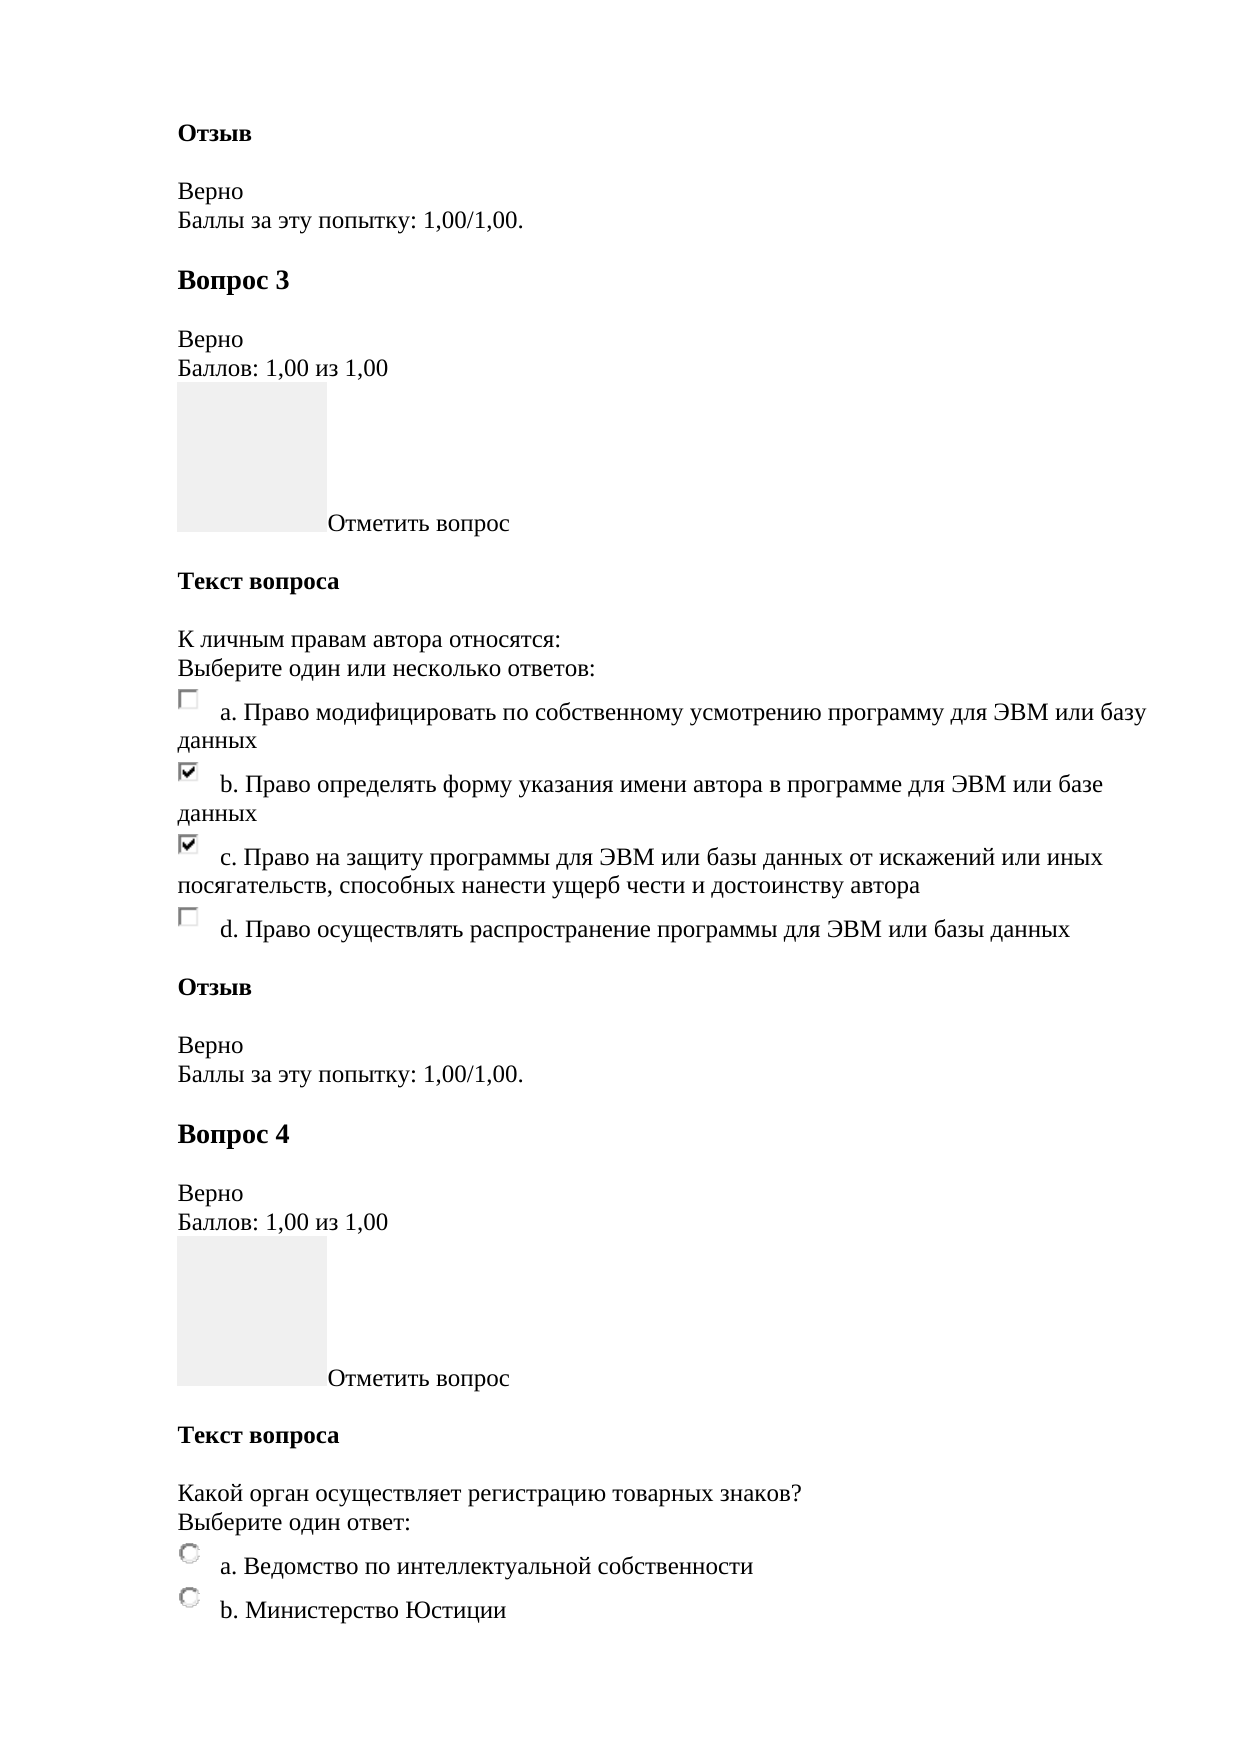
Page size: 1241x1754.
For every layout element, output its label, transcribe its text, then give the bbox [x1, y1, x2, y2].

subtitle Отзыв [177, 972, 1152, 1001]
text Верно [177, 1178, 1152, 1207]
text a. Ведомство по интеллектуальной собственности [177, 1536, 1152, 1580]
text Какой орган осуществляет регистрацию товарных знаков? [177, 1478, 1152, 1507]
text b. Право определять форму указания имени автора в программе для ЭВМ или базе данных [177, 754, 1152, 827]
subtitle Текст вопроса [177, 1421, 1152, 1449]
subtitle Текст вопроса [177, 566, 1152, 595]
subtitle Вопрос 3 [177, 263, 1152, 295]
text d. Право осуществлять распространение программы для ЭВМ или базы данных [177, 899, 1152, 943]
text Баллов: 1,00 из 1,00 [177, 1207, 1152, 1236]
text Выберите один или несколько ответов: [177, 653, 1152, 682]
text Верно [177, 176, 1152, 205]
text Баллы за эту попытку: 1,00/1,00. [177, 1059, 1152, 1088]
text К личным правам автора относятся: [177, 624, 1152, 653]
text Баллов: 1,00 из 1,00 [177, 353, 1152, 382]
text Верно [177, 1030, 1152, 1059]
subtitle Вопрос 4 [177, 1117, 1152, 1149]
subtitle Отзыв [177, 118, 1152, 147]
text Баллы за эту попытку: 1,00/1,00. [177, 205, 1152, 233]
text Отметить вопрос [177, 1236, 1152, 1391]
text c. Право на защиту программы для ЭВМ или базы данных от искажений или иных посягательств, способных нанести ущерб чести и достоинству автора [177, 827, 1152, 899]
text a. Право модифицировать по собственному усмотрению программу для ЭВМ или базу данных [177, 682, 1152, 754]
text Верно [177, 324, 1152, 353]
text Отметить вопрос [177, 382, 1152, 537]
text Выберите один ответ: [177, 1507, 1152, 1536]
text b. Министерство Юстиции [177, 1580, 1152, 1623]
